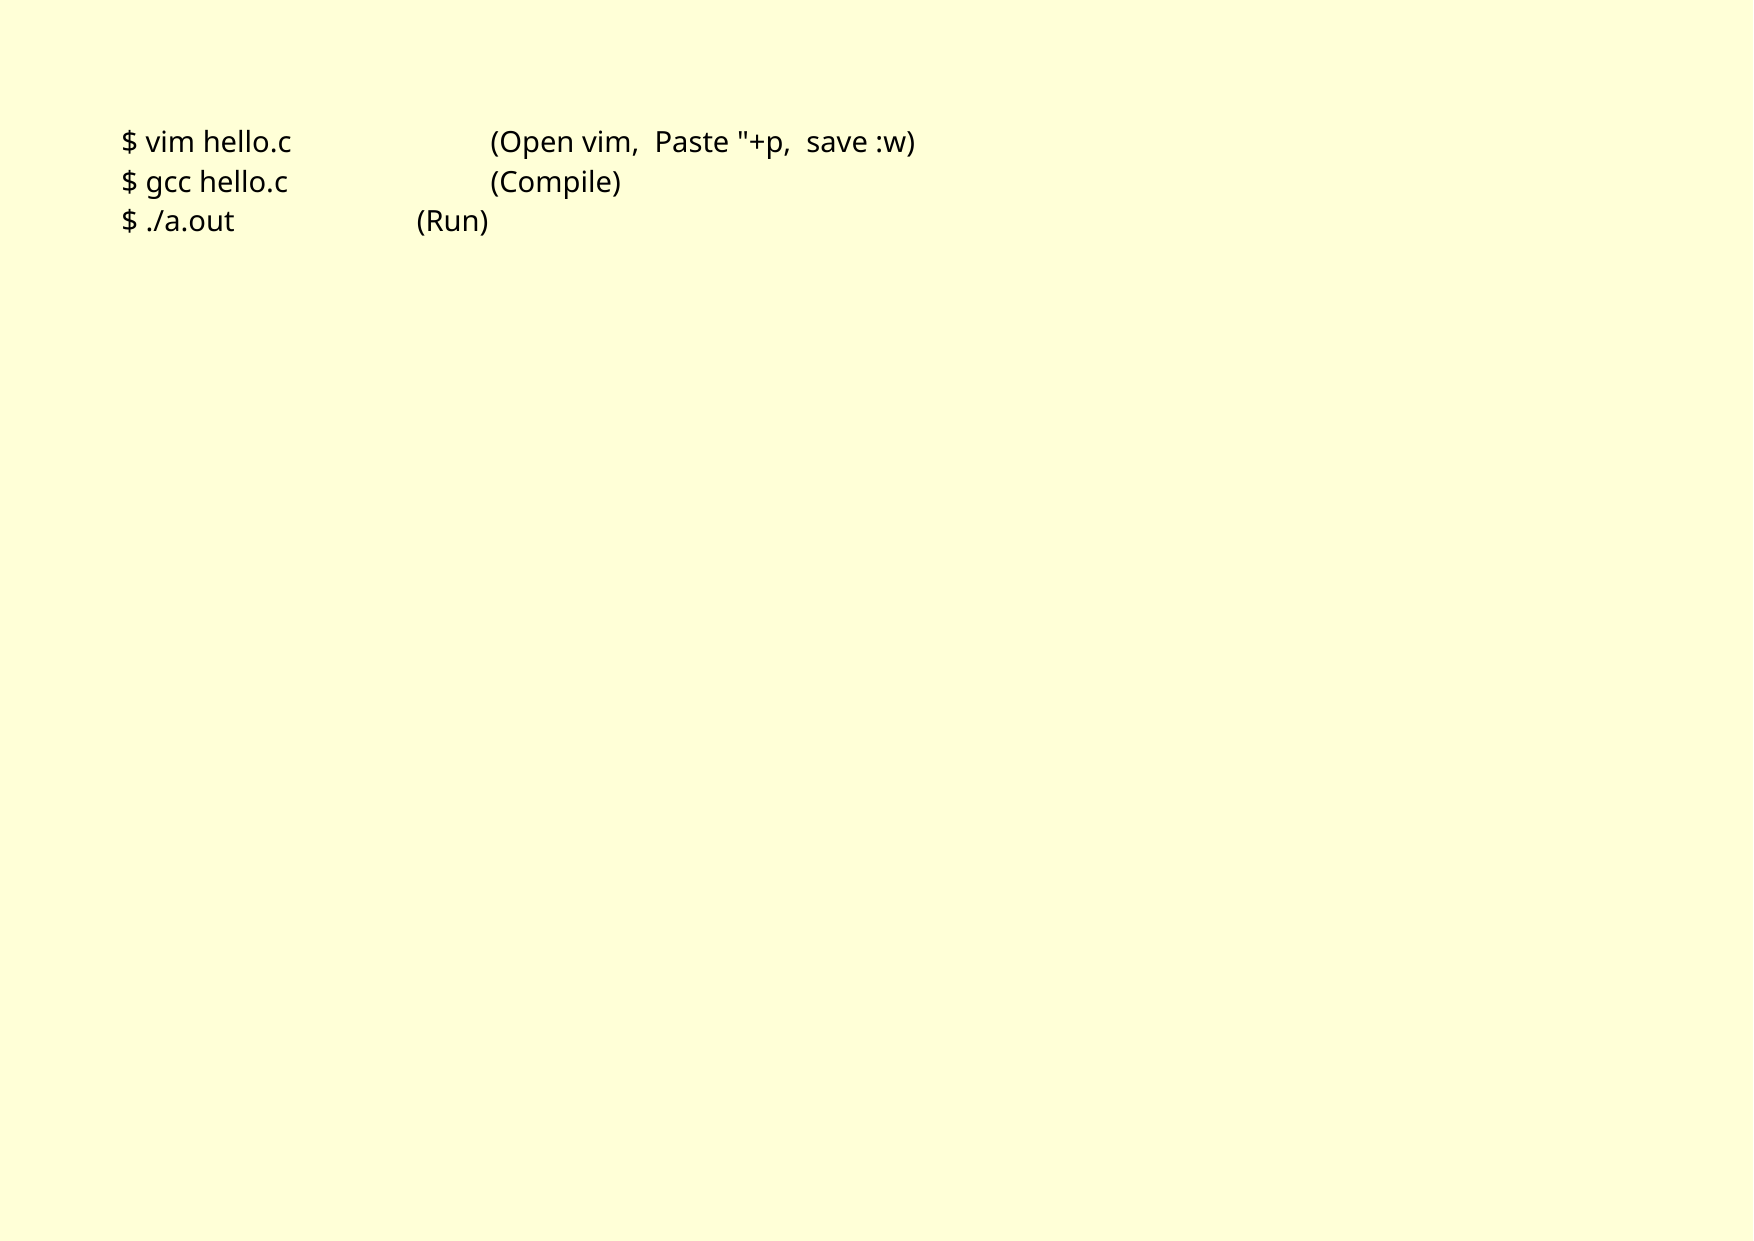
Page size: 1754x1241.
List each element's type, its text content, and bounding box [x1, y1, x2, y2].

text $ ./a.out (Run) [121, 201, 1632, 240]
text $ vim hello.c (Open vim, Paste "+p, save :w) [121, 121, 1632, 161]
text $ gcc hello.c (Compile) [121, 161, 1632, 201]
